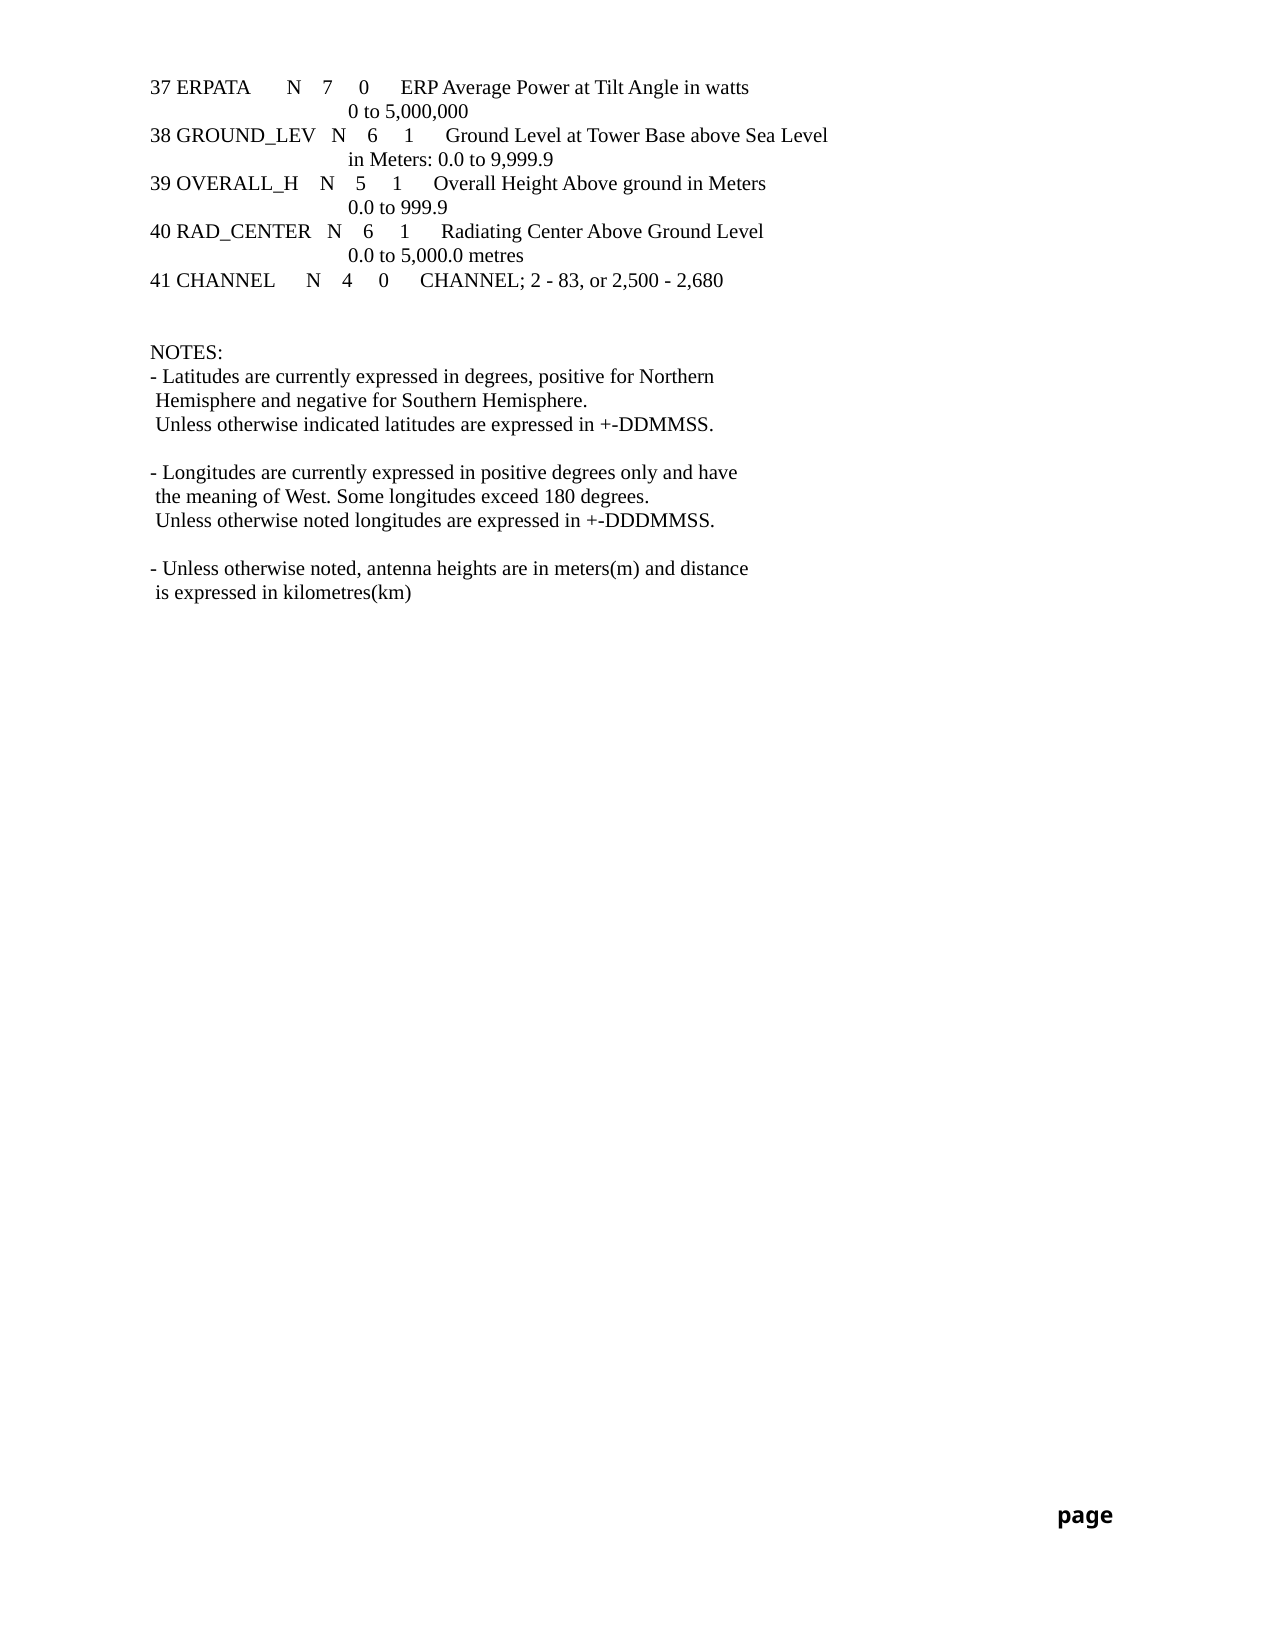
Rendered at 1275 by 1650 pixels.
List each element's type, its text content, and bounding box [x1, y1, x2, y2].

text 0.0 to 5,000.0 metres [150, 243, 1215, 267]
text 37 ERPATA N 7 0 ERP Average Power at Tilt Angle in watts [150, 75, 1215, 99]
text in Meters: 0.0 to 9,999.9 [150, 147, 1215, 171]
text 41 CHANNEL N 4 0 CHANNEL; 2 - 83, or 2,500 - 2,680 [150, 267, 1215, 292]
text the meaning of West. Some longitudes exceed 180 degrees. [150, 484, 1215, 508]
text 0 to 5,000,000 [150, 99, 1215, 123]
text - Longitudes are currently expressed in positive degrees only and have [150, 460, 1215, 484]
text 40 RAD_CENTER N 6 1 Radiating Center Above Ground Level [150, 219, 1215, 243]
text 38 GROUND_LEV N 6 1 Ground Level at Tower Base above Sea Level [150, 123, 1215, 147]
text is expressed in kilometres(km) [150, 580, 1215, 604]
text - Latitudes are currently expressed in degrees, positive for Northern [150, 364, 1215, 388]
text - Unless otherwise noted, antenna heights are in meters(m) and distance [150, 556, 1215, 580]
text Unless otherwise noted longitudes are expressed in +-DDDMMSS. [150, 508, 1215, 532]
text 0.0 to 999.9 [150, 195, 1215, 219]
text NOTES: [150, 340, 1215, 364]
text 39 OVERALL_H N 5 1 Overall Height Above ground in Meters [150, 171, 1215, 195]
text Unless otherwise indicated latitudes are expressed in +-DDMMSS. [150, 412, 1215, 436]
text Hemisphere and negative for Southern Hemisphere. [150, 388, 1215, 412]
